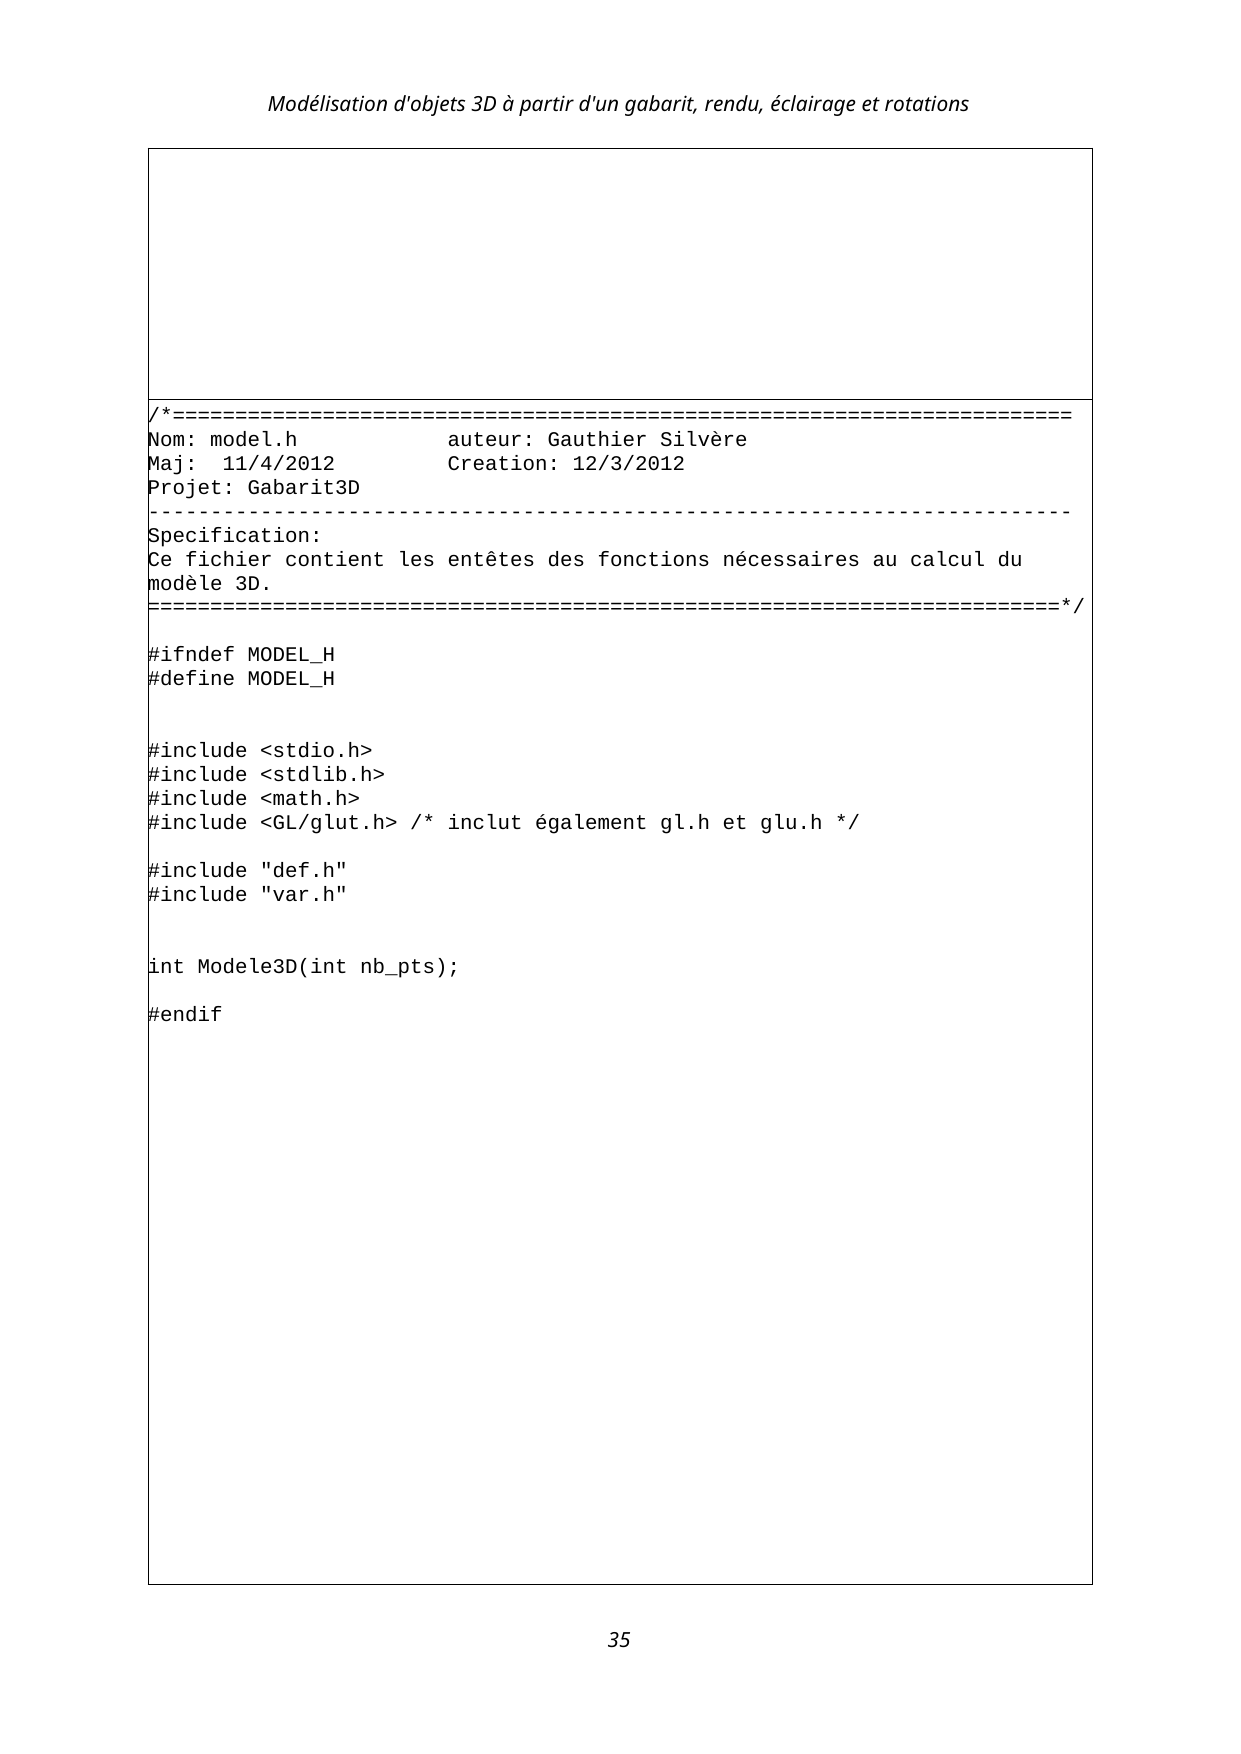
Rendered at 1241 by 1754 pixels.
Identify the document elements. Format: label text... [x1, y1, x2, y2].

table_cell /*======================================================================== Nom: model.h auteur: Gauthier Silvère Maj: 11/4/2012 Creation: 12/3/2012 Projet: Gabarit3D -------------------------------------------------------------------------- Specification: Ce fichier contient les entêtes des fonctions nécessaires au calcul du modèle 3D. =========================================================================*/ #ifndef MODEL_H #define MODEL_H #include <stdio.h> #include <stdlib.h> #include <math.h> #include <GL/glut.h> /* inclut également gl.h et glu.h */ #include "def.h" #include "var.h" int Modele3D(int nb_pts); #endif [149, 400, 1092, 1584]
table_cell [149, 149, 1092, 399]
